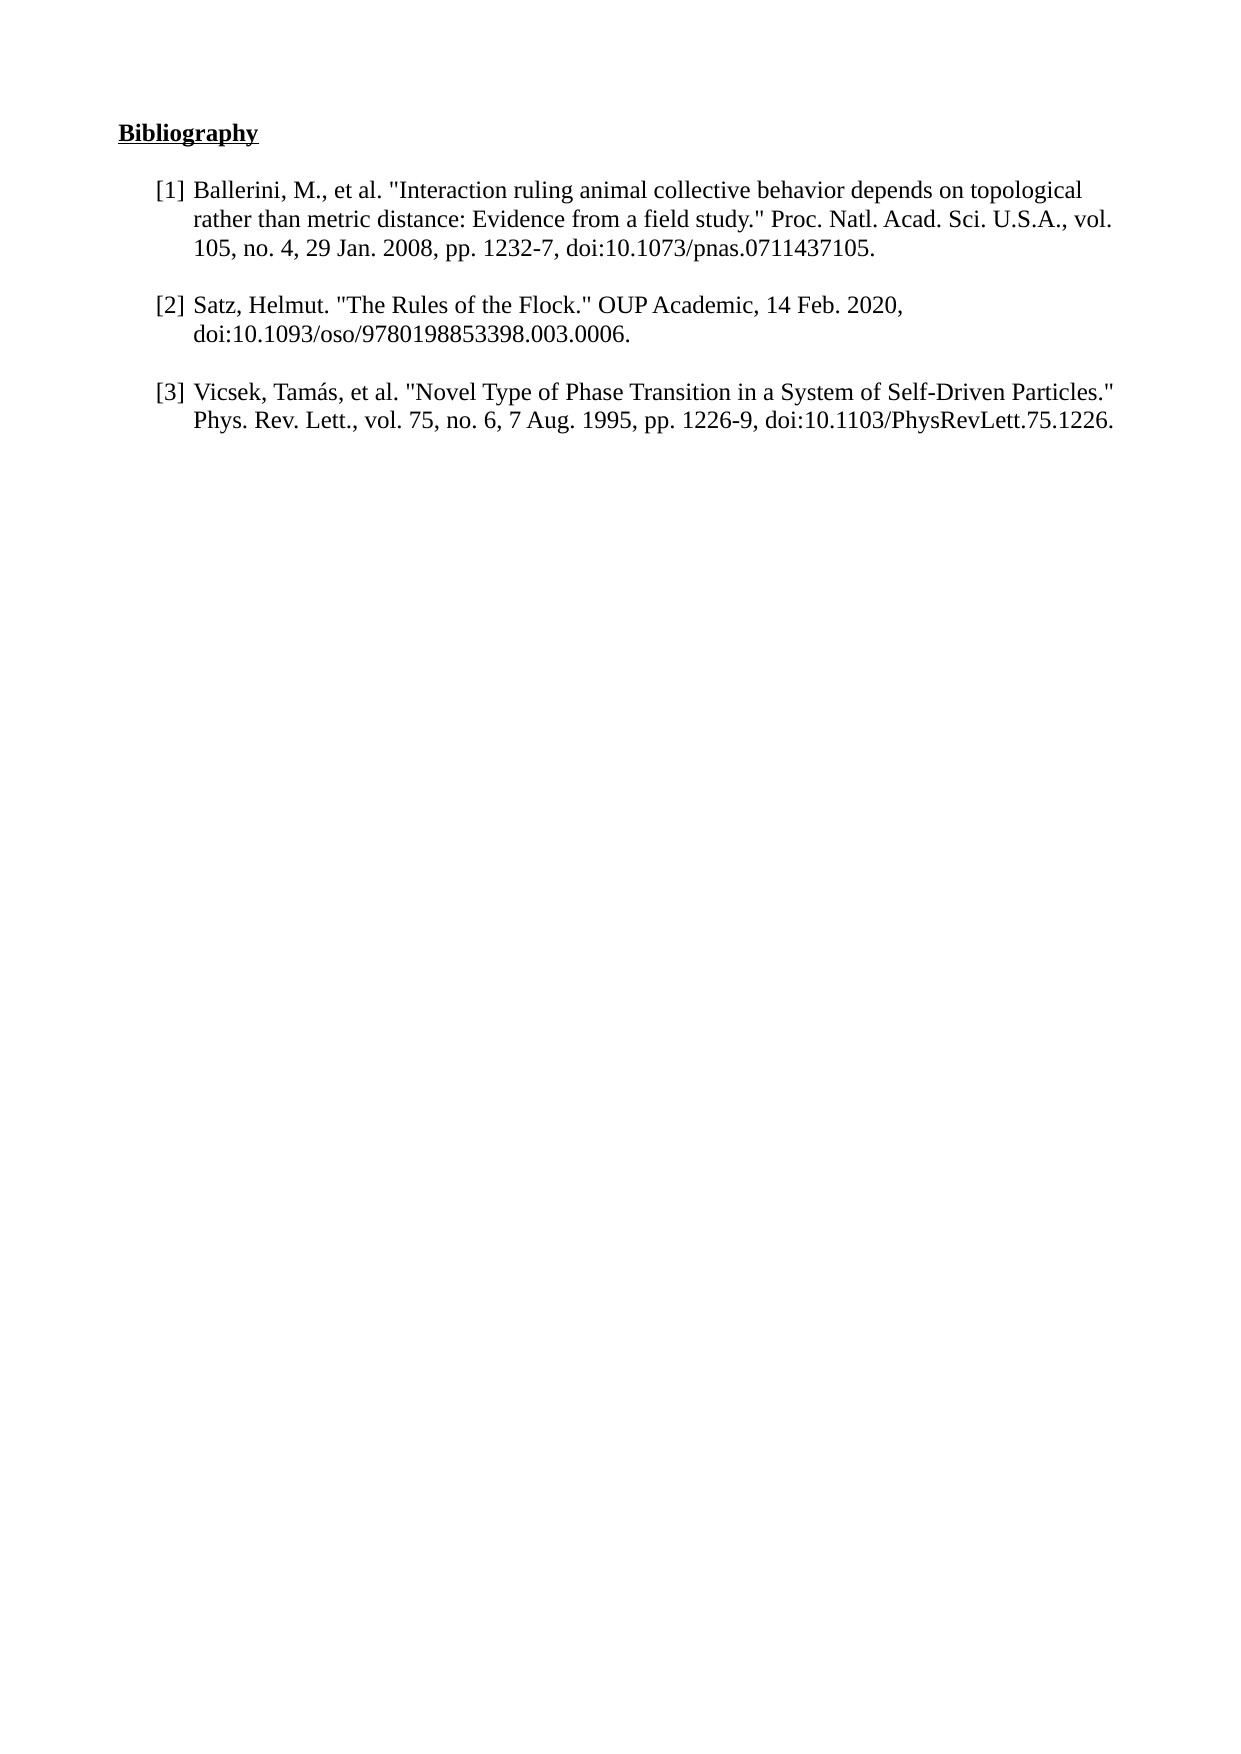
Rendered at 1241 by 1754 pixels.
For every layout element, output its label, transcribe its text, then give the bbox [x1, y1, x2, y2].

list Satz, Helmut. "The Rules of the Flock." OUP Academic, 14 Feb. 2020, doi:10.1093/oso/9780198853398.003.0006. [156, 291, 1122, 348]
text Bibliography [118, 118, 1122, 147]
list Ballerini, M., et al. "Interaction ruling animal collective behavior depends on topological rather than metric distance: Evidence from a field study." Proc. Natl. Acad. Sci. U.S.A., vol. 105, no. 4, 29 Jan. 2008, pp. 1232-7, doi:10.1073/pnas.0711437105. [156, 176, 1122, 262]
list Vicsek, Tamás, et al. "Novel Type of Phase Transition in a System of Self-Driven Particles." Phys. Rev. Lett., vol. 75, no. 6, 7 Aug. 1995, pp. 1226-9, doi:10.1103/PhysRevLett.75.1226. [156, 377, 1122, 434]
